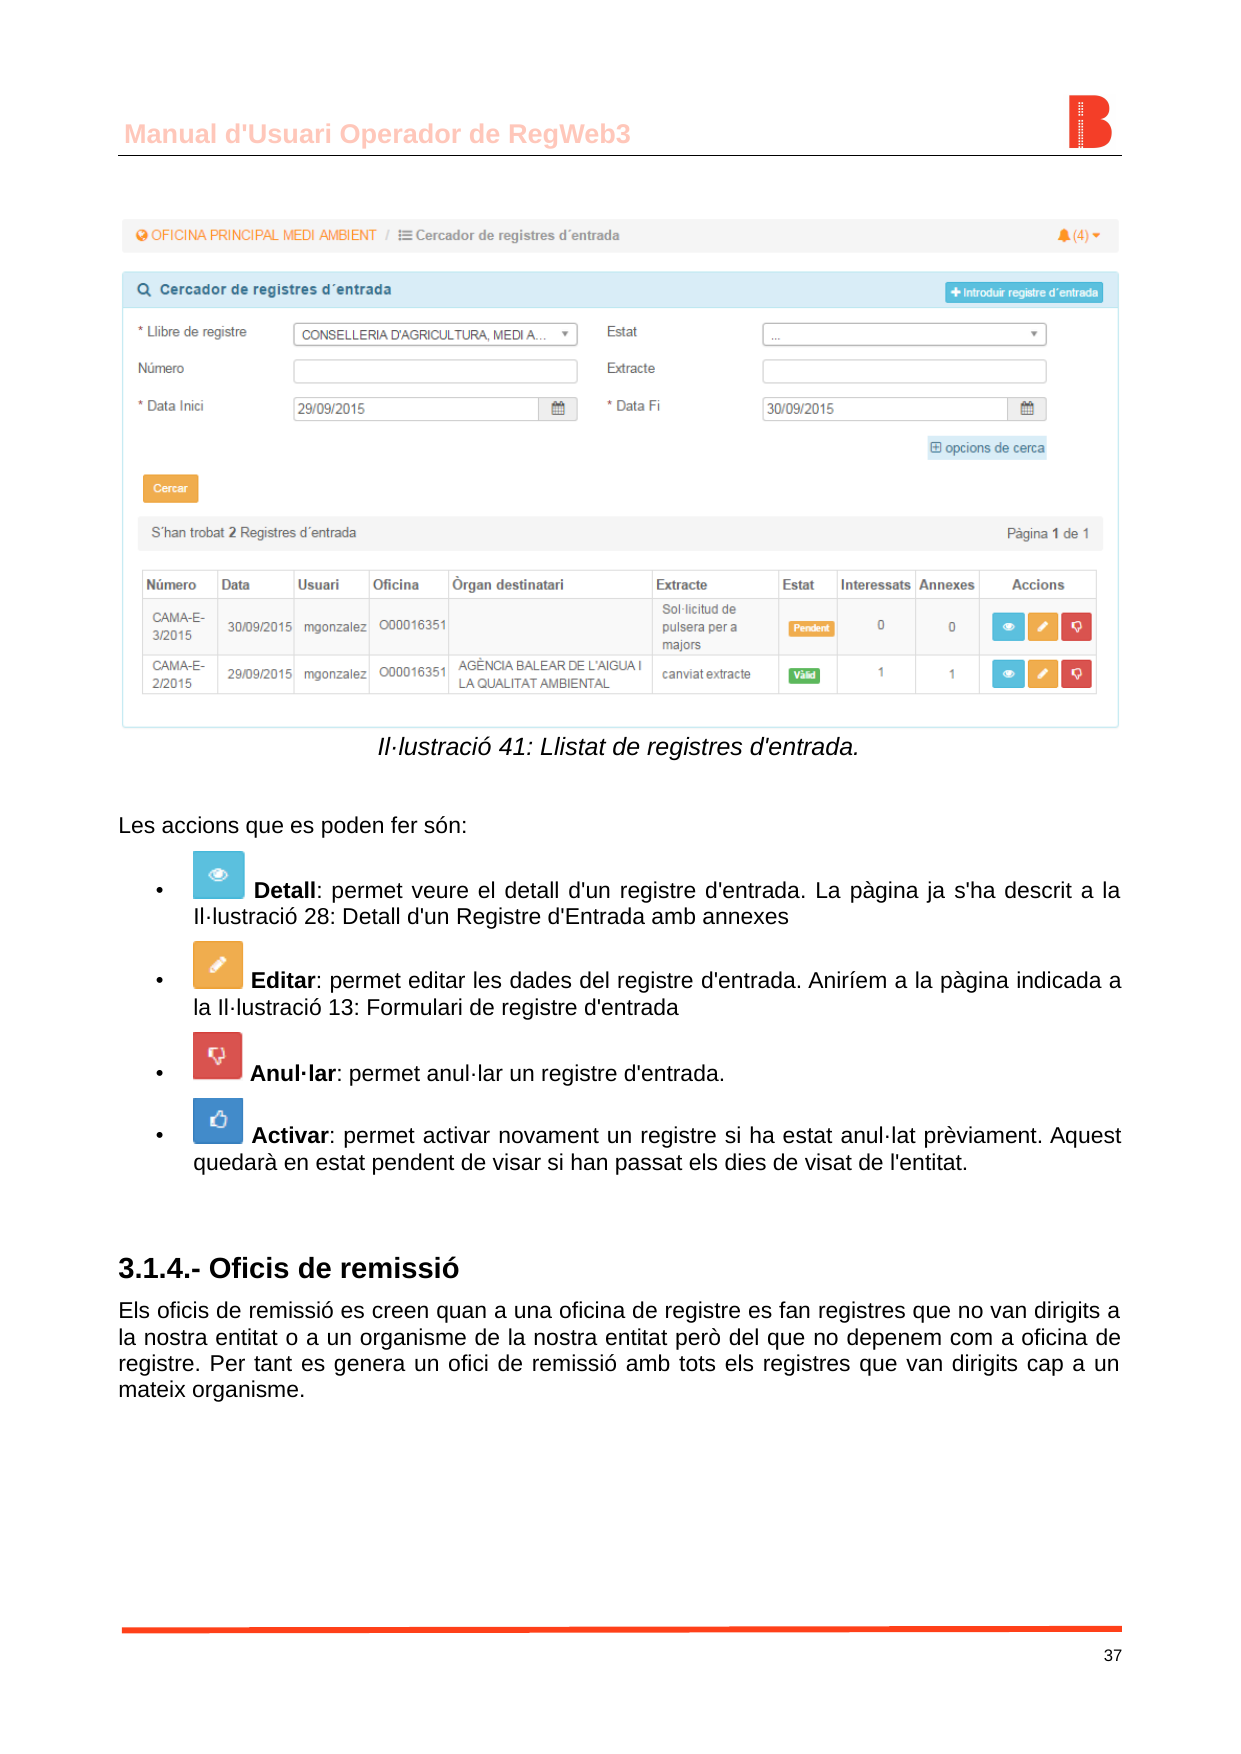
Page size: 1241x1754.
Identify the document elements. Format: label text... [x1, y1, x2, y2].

subtitle Oficis de remissió [118, 1251, 1122, 1285]
picture [1063, 94, 1117, 150]
picture [193, 1098, 244, 1144]
list Anul·lar: permet anul·lar un registre d'entrada. [156, 1032, 1122, 1086]
text Les accions que es poden fer són: [118, 812, 1122, 839]
list Editar: permet editar les dades del registre d'entrada. Aniríem a la pàgina indicada a la Il·lustració 13: Formulari de registre d'entrada [156, 942, 1122, 1020]
picture [193, 1032, 244, 1081]
list Activar: permet activar novament un registre si ha estat anul·lat prèviament. Aquest quedarà en estat pendent de visar si han passat els dies de visat de l'entitat. [156, 1098, 1122, 1175]
picture [193, 941, 244, 989]
picture [118, 215, 1123, 733]
text Il·lustració 41: Llistat de registres d'entrada. [118, 733, 1122, 761]
list Detall: permet veure el detall d'un registre d'entrada. La pàgina ja s'ha descrit a la Il·lustració 28: Detall d'un Registre d'Entrada amb annexes [156, 851, 1122, 929]
text Els oficis de remissió es creen quan a una oficina de registre es fan registres que no van dirigits a la nostra entitat o a un organisme de la nostra entitat però del que no depenem com a oficina de registre. Per tant es genera un ofici de remissió amb tots els registres que van dirigits cap a un mateix organisme. [118, 1297, 1122, 1403]
picture [193, 851, 245, 899]
